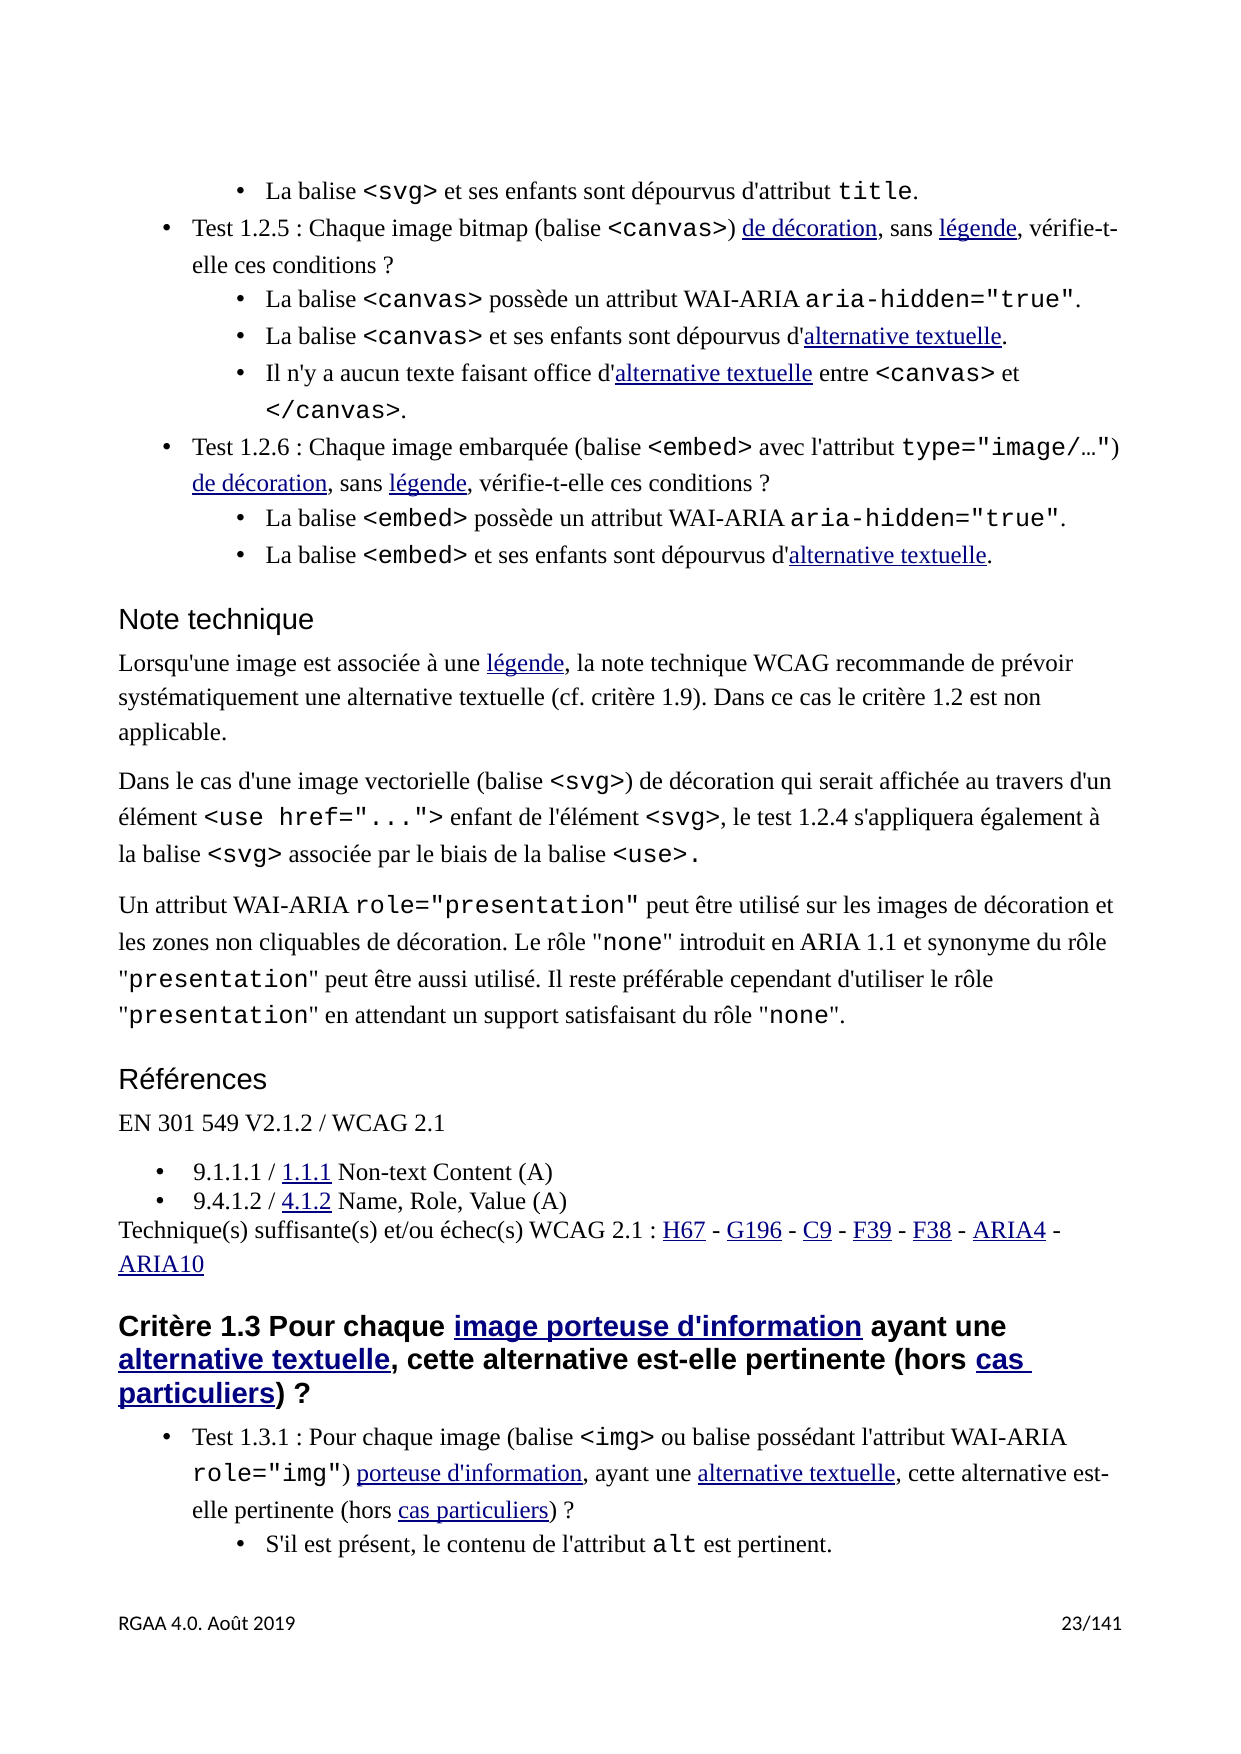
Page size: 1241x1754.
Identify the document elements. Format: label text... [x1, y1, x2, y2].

list La balise <canvas> possède un attribut WAI-ARIA aria-hidden="true". [236, 284, 1122, 315]
text EN 301 549 V2.1.2 / WCAG 2.1 [118, 1108, 1122, 1137]
list 9.4.1.2 / 4.1.2 Name, Role, Value (A) [156, 1186, 1122, 1215]
text Technique(s) suffisante(s) et/ou échec(s) WCAG 2.1 : H67 - G196 - C9 - F39 - F38 - ARIA4 - ARIA10 [118, 1215, 1122, 1278]
subtitle Références [118, 1062, 1122, 1096]
list Test 1.3.1 : Pour chaque image (balise <img> ou balise possédant l'attribut WAI-ARIA role="img") porteuse d'information, ayant une alternative textuelle, cette alternative est-elle pertinente (hors cas particuliers) ? [162, 1422, 1122, 1524]
list La balise <embed> possède un attribut WAI-ARIA aria-hidden="true". [236, 503, 1122, 534]
list Test 1.2.5 : Chaque image bitmap (balise <canvas>) de décoration, sans légende, vérifie-t-elle ces conditions ? [162, 213, 1122, 279]
text Un attribut WAI-ARIA role="presentation" peut être utilisé sur les images de décoration et les zones non cliquables de décoration. Le rôle "none" introduit en ARIA 1.1 et synonyme du rôle "presentation" peut être aussi utilisé. Il reste préférable cependant d'utiliser le rôle "presentation" en attendant un support satisfaisant du rôle "none". [118, 891, 1122, 1031]
text Dans le cas d'une image vectorielle (balise <svg>) de décoration qui serait affichée au travers d'un élément <use href="..."> enfant de l'élément <svg>, le test 1.2.4 s'appliquera également à la balise <svg> associée par le biais de la balise <use>. [118, 766, 1122, 870]
subtitle Critère 1.3 Pour chaque image porteuse d'information ayant une alternative textuelle, cette alternative est-elle pertinente (hors cas particuliers) ? [118, 1309, 1122, 1409]
list La balise <embed> et ses enfants sont dépourvus d'alternative textuelle. [236, 540, 1122, 571]
text Lorsqu'une image est associée à une légende, la note technique WCAG recommande de prévoir systématiquement une alternative textuelle (cf. critère 1.9). Dans ce cas le critère 1.2 est non applicable. [118, 648, 1122, 746]
list S'il est présent, le contenu de l'attribut alt est pertinent. [236, 1529, 1122, 1560]
list La balise <canvas> et ses enfants sont dépourvus d'alternative textuelle. [236, 321, 1122, 352]
subtitle Note technique [118, 602, 1122, 635]
list La balise <svg> et ses enfants sont dépourvus d'attribut title. [236, 176, 1122, 207]
list Test 1.2.6 : Chaque image embarquée (balise <embed> avec l'attribut type="image/…") de décoration, sans légende, vérifie-t-elle ces conditions ? [162, 432, 1122, 497]
list Il n'y a aucun texte faisant office d'alternative textuelle entre <canvas> et </canvas>. [236, 358, 1122, 426]
list 9.1.1.1 / 1.1.1 Non-text Content (A) [156, 1157, 1122, 1186]
